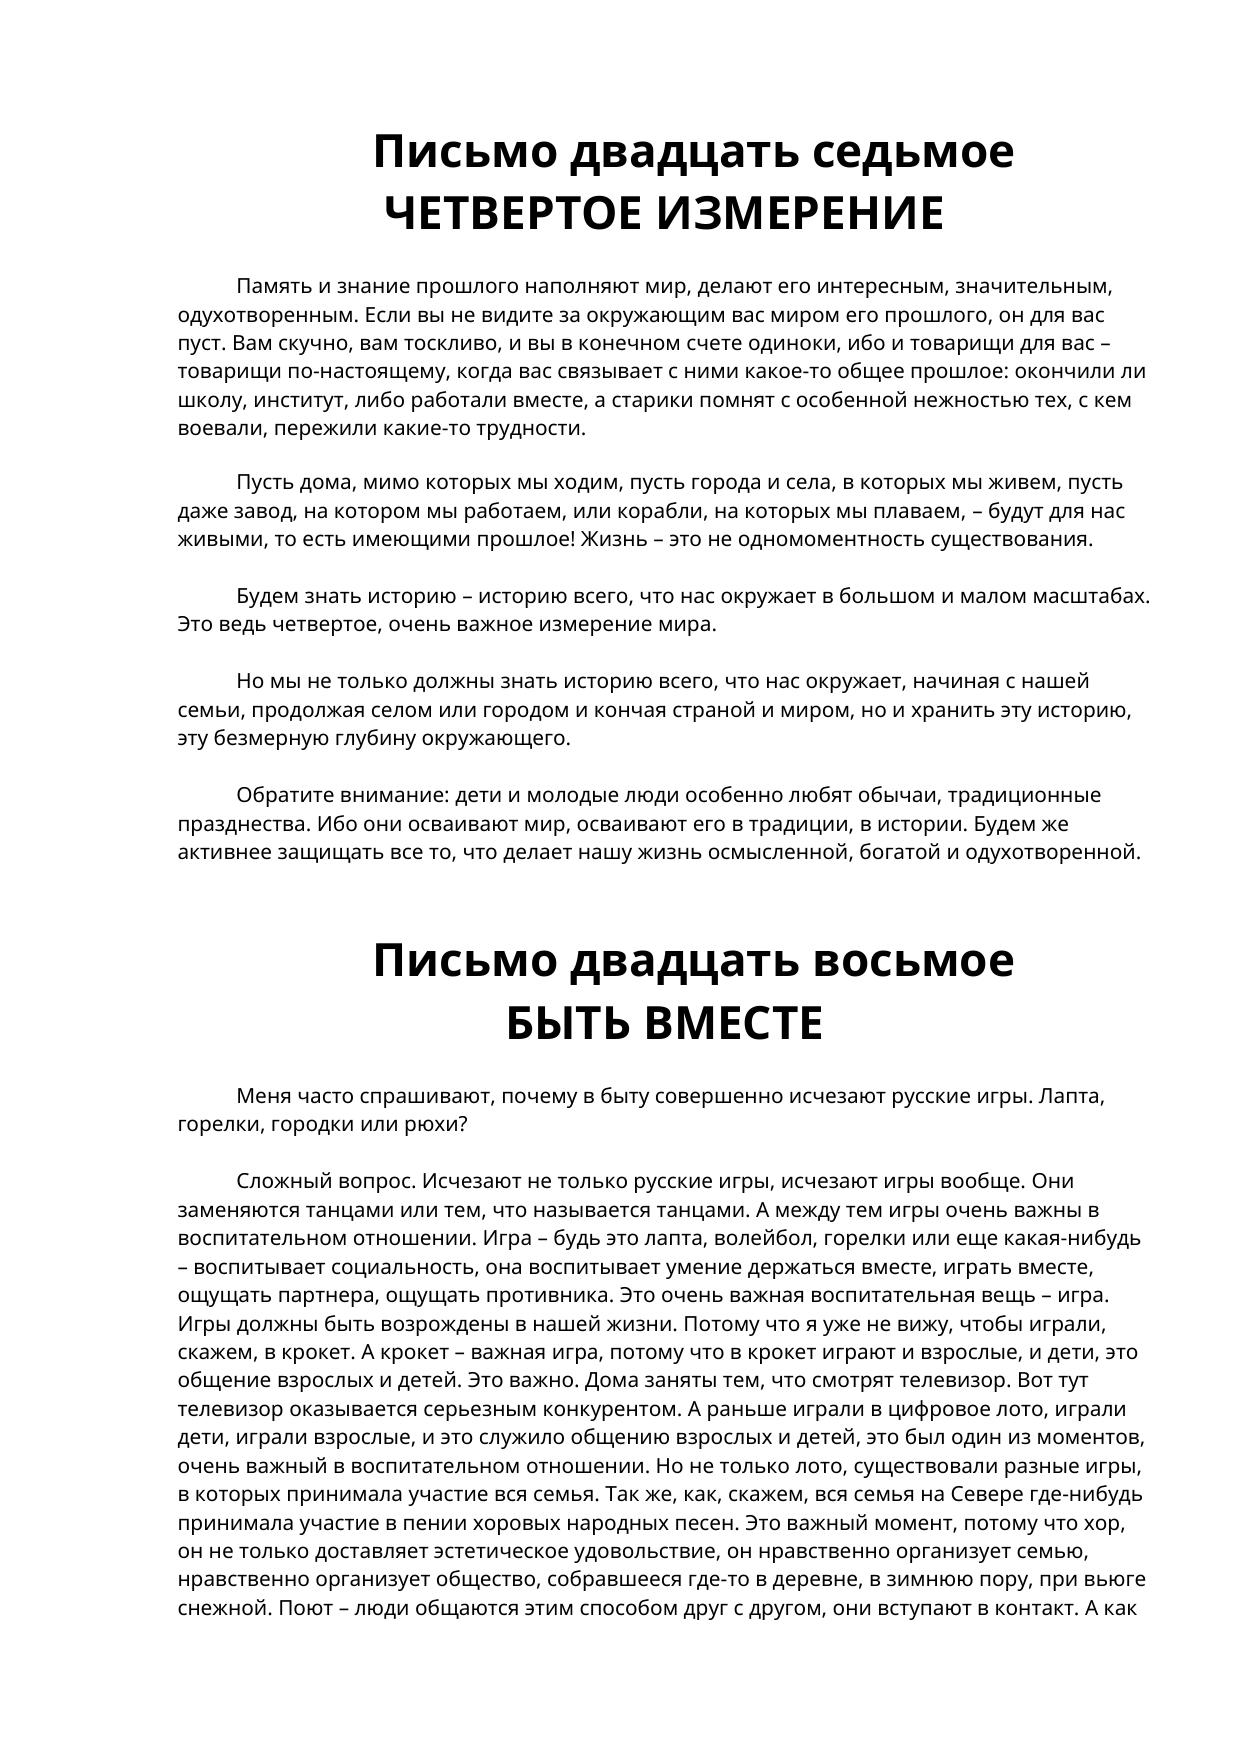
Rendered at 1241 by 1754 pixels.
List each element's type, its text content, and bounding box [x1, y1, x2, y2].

text Меня часто спрашивают, почему в быту совершенно исчезают русские игры. Лапта, горелки, городки или рюхи? [177, 1081, 1152, 1166]
text Письмо двадцать восьмое БЫТЬ ВМЕСТЕ [177, 928, 1152, 1053]
text Сложный вопрос. Исчезают не только русские игры, исчезают игры вообще. Они заменяются танцами или тем, что называется танцами. А между тем игры очень важны в воспитательном отношении. Игра – будь это лапта, волейбол, горелки или еще какая-нибудь – воспитывает социальность, она воспитывает умение держаться вместе, играть вместе, ощущать партнера, ощущать противника. Это очень важная воспитательная вещь – игра. Игры должны быть возрождены в нашей жизни. Потому что я уже не вижу, чтобы играли, скажем, в крокет. А крокет – важная игра, потому что в крокет играют и взрослые, и дети, это общение взрослых и детей. Это важно. Дома заняты тем, что смотрят телевизор. Вот тут телевизор оказывается серьезным конкурентом. А раньше играли в цифровое лото, играли дети, играли взрослые, и это служило общению взрослых и детей, это был один из моментов, очень важный в воспитательном отношении. Но не только лото, существовали разные игры, в которых принимала участие вся семья. Так же, как, скажем, вся семья на Севере где-нибудь принимала участие в пении хоровых народных песен. Это важный момент, потому что хор, он не только доставляет эстетическое удовольствие, он нравственно организует семью, нравственно организует общество, собравшееся где-то в деревне, в зимнюю пору, при вьюге снежной. Поют – люди общаются этим способом друг с другом, они вступают в контакт. А как [177, 1166, 1152, 1621]
text Пусть дома, мимо которых мы ходим, пусть города и села, в которых мы живем, пусть даже завод, на котором мы работаем, или корабли, на которых мы плаваем, – будут для нас живыми, то есть имеющими прошлое! Жизнь – это не одномоментность существования. [177, 467, 1152, 581]
text Будем знать историю – историю всего, что нас окружает в большом и малом масштабах. Это ведь четвертое, очень важное измерение мира. [177, 581, 1152, 666]
text Обратите внимание: дети и молодые люди особенно любят обычаи, традиционные празднества. Ибо они осваивают мир, осваивают его в традиции, в истории. Будем же активнее защищать все то, что делает нашу жизнь осмысленной, богатой и одухотворенной. [177, 780, 1152, 866]
text Письмо двадцать седьмое ЧЕТВЕРТОЕ ИЗМЕРЕНИЕ [177, 118, 1152, 243]
text Память и знание прошлого наполняют мир, делают его интересным, значительным, одухотворенным. Если вы не видите за окружающим вас миром его прошлого, он для вас пуст. Вам скучно, вам тоскливо, и вы в конечном счете одиноки, ибо и товарищи для вас – товарищи по-настоящему, когда вас связывает с ними какое-то общее прошлое: окончили ли школу, институт, либо работали вместе, а старики помнят с особенной нежностью тех, с кем воевали, пережили какие-то трудности. [177, 271, 1152, 467]
text Но мы не только должны знать историю всего, что нас окружает, начиная с нашей семьи, продолжая селом или городом и кончая страной и миром, но и хранить эту историю, эту безмерную глубину окружающего. [177, 666, 1152, 780]
